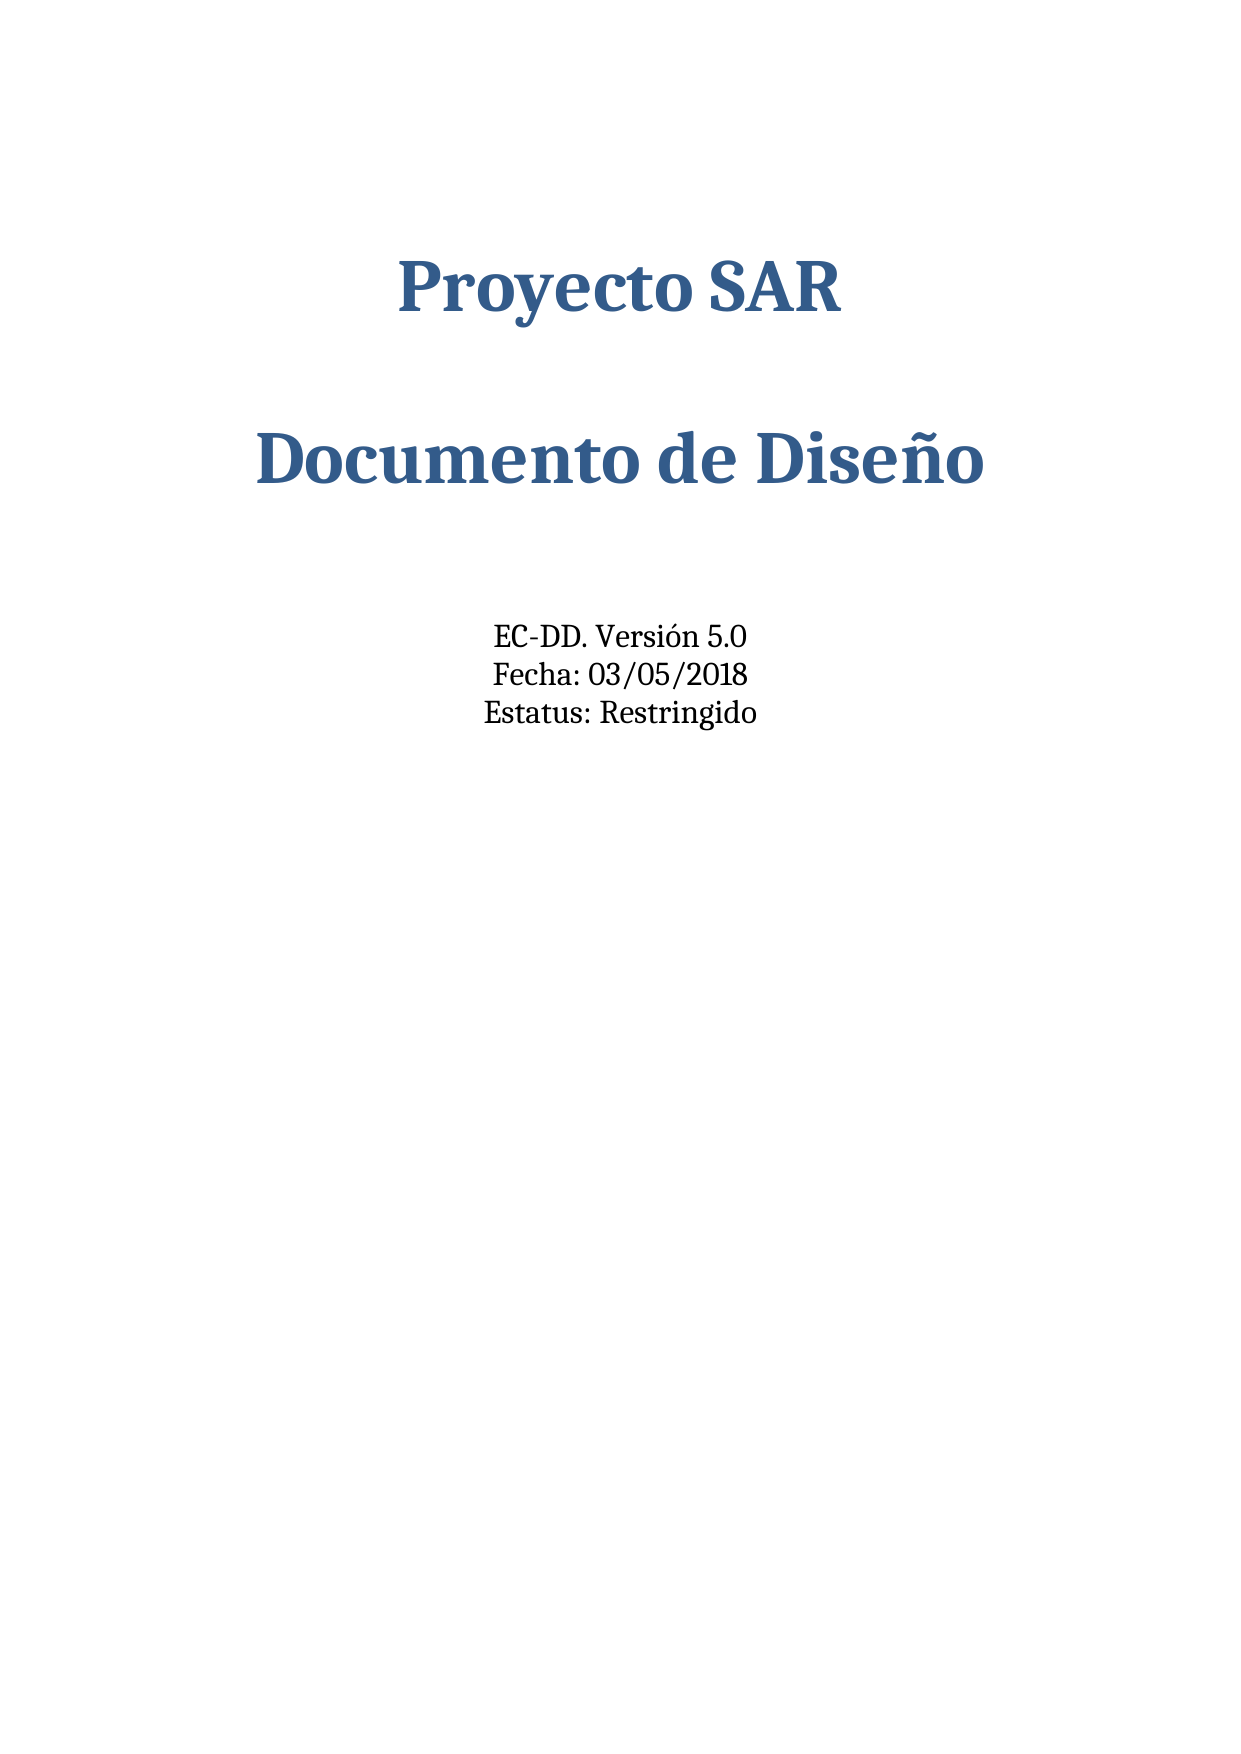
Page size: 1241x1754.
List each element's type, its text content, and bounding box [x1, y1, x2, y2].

text Fecha: 03/05/2018 [177, 656, 1063, 694]
text Documento de Diseño [177, 416, 1063, 502]
text Estatus: Restringido [177, 694, 1063, 732]
text EC-DD. Versión 5.0 [177, 617, 1063, 656]
text Proyecto SAR [177, 243, 1063, 330]
